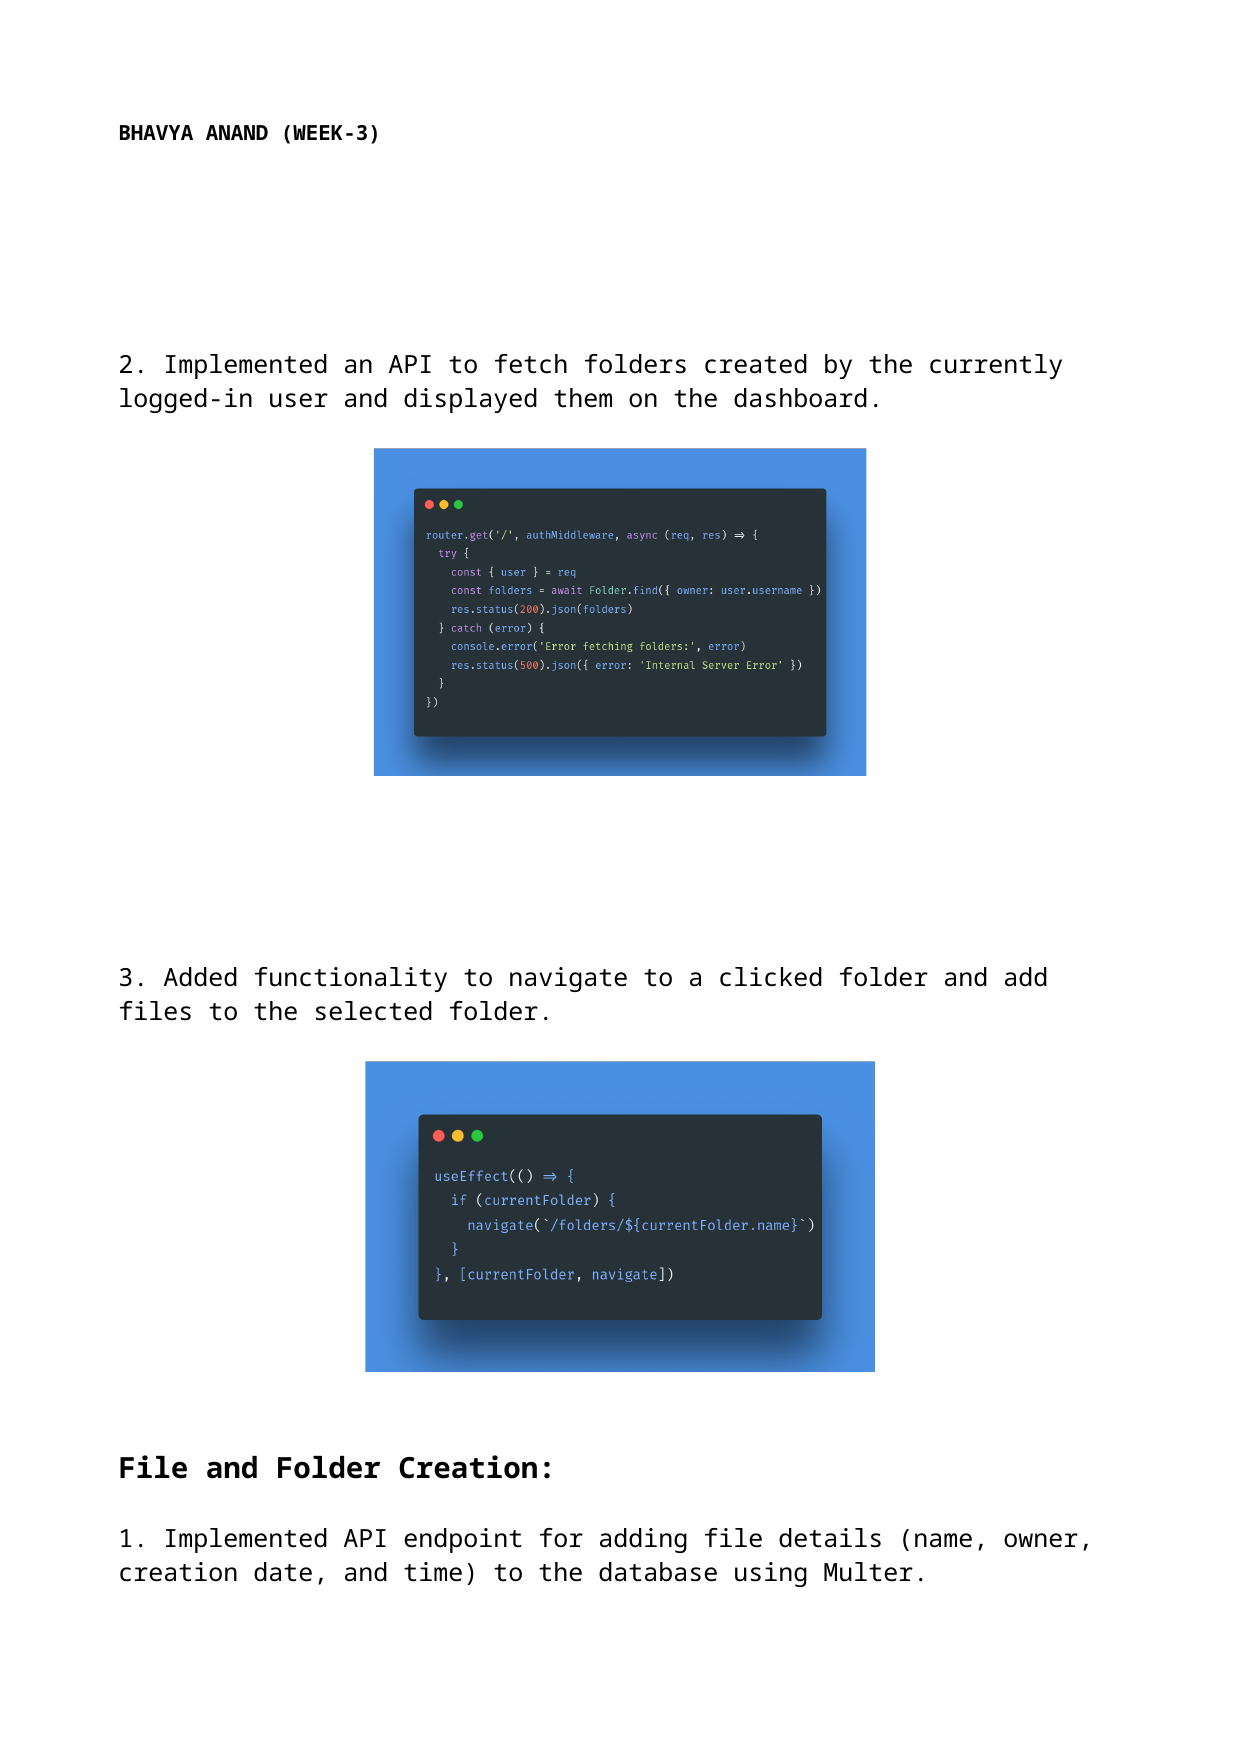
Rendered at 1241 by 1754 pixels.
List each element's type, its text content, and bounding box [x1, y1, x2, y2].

picture [365, 1061, 875, 1372]
text 2. Implemented an API to fetch folders created by the currently logged-in user and displayed them on the dashboard. [118, 346, 1122, 414]
text File and Folder Creation: [118, 1447, 1122, 1487]
text 3. Added functionality to navigate to a clicked folder and add files to the selected folder. [118, 959, 1122, 1028]
text 1. Implemented API endpoint for adding file details (name, owner, creation date, and time) to the database using Multer. [118, 1521, 1122, 1589]
picture [373, 448, 867, 776]
